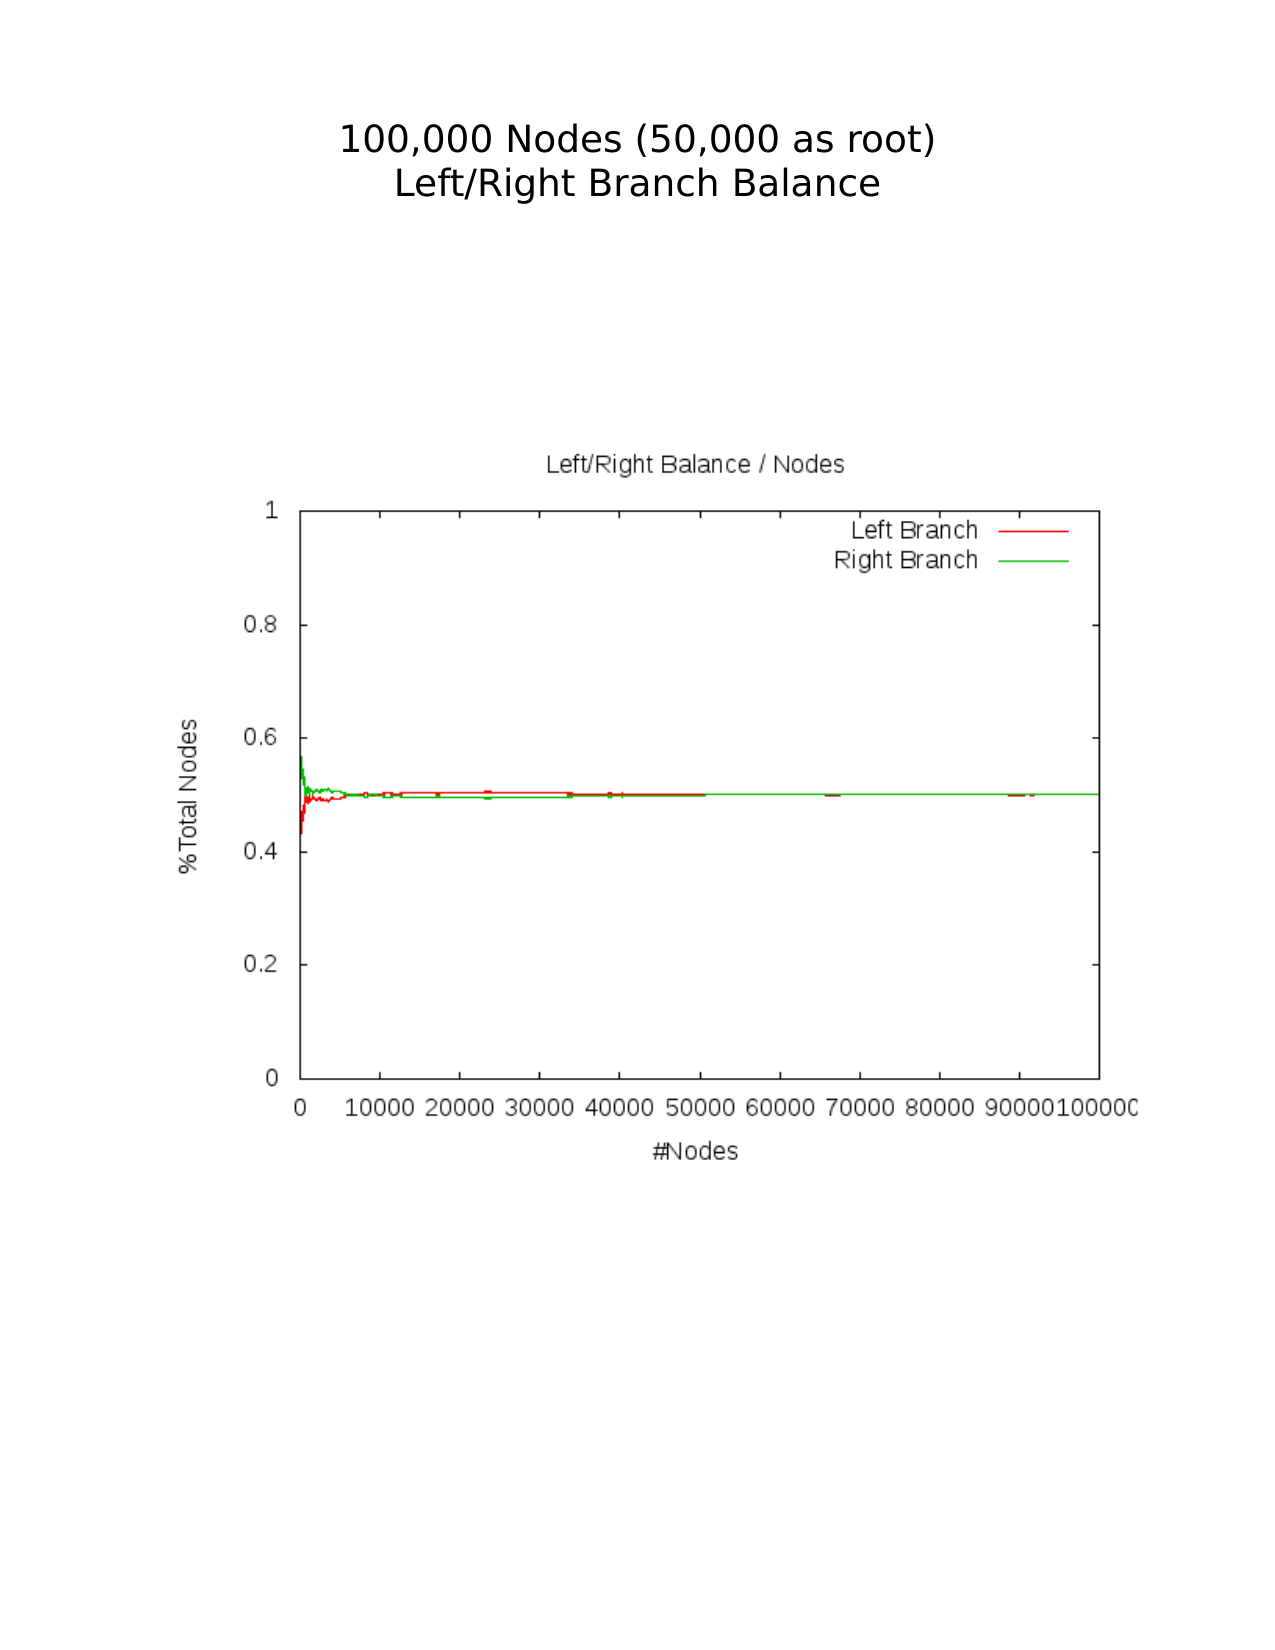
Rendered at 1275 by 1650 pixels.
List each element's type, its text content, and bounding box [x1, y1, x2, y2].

picture [137, 423, 1138, 1174]
text 100,000 Nodes (50,000 as root) [118, 118, 1157, 162]
text Left/Right Branch Balance [118, 162, 1157, 205]
